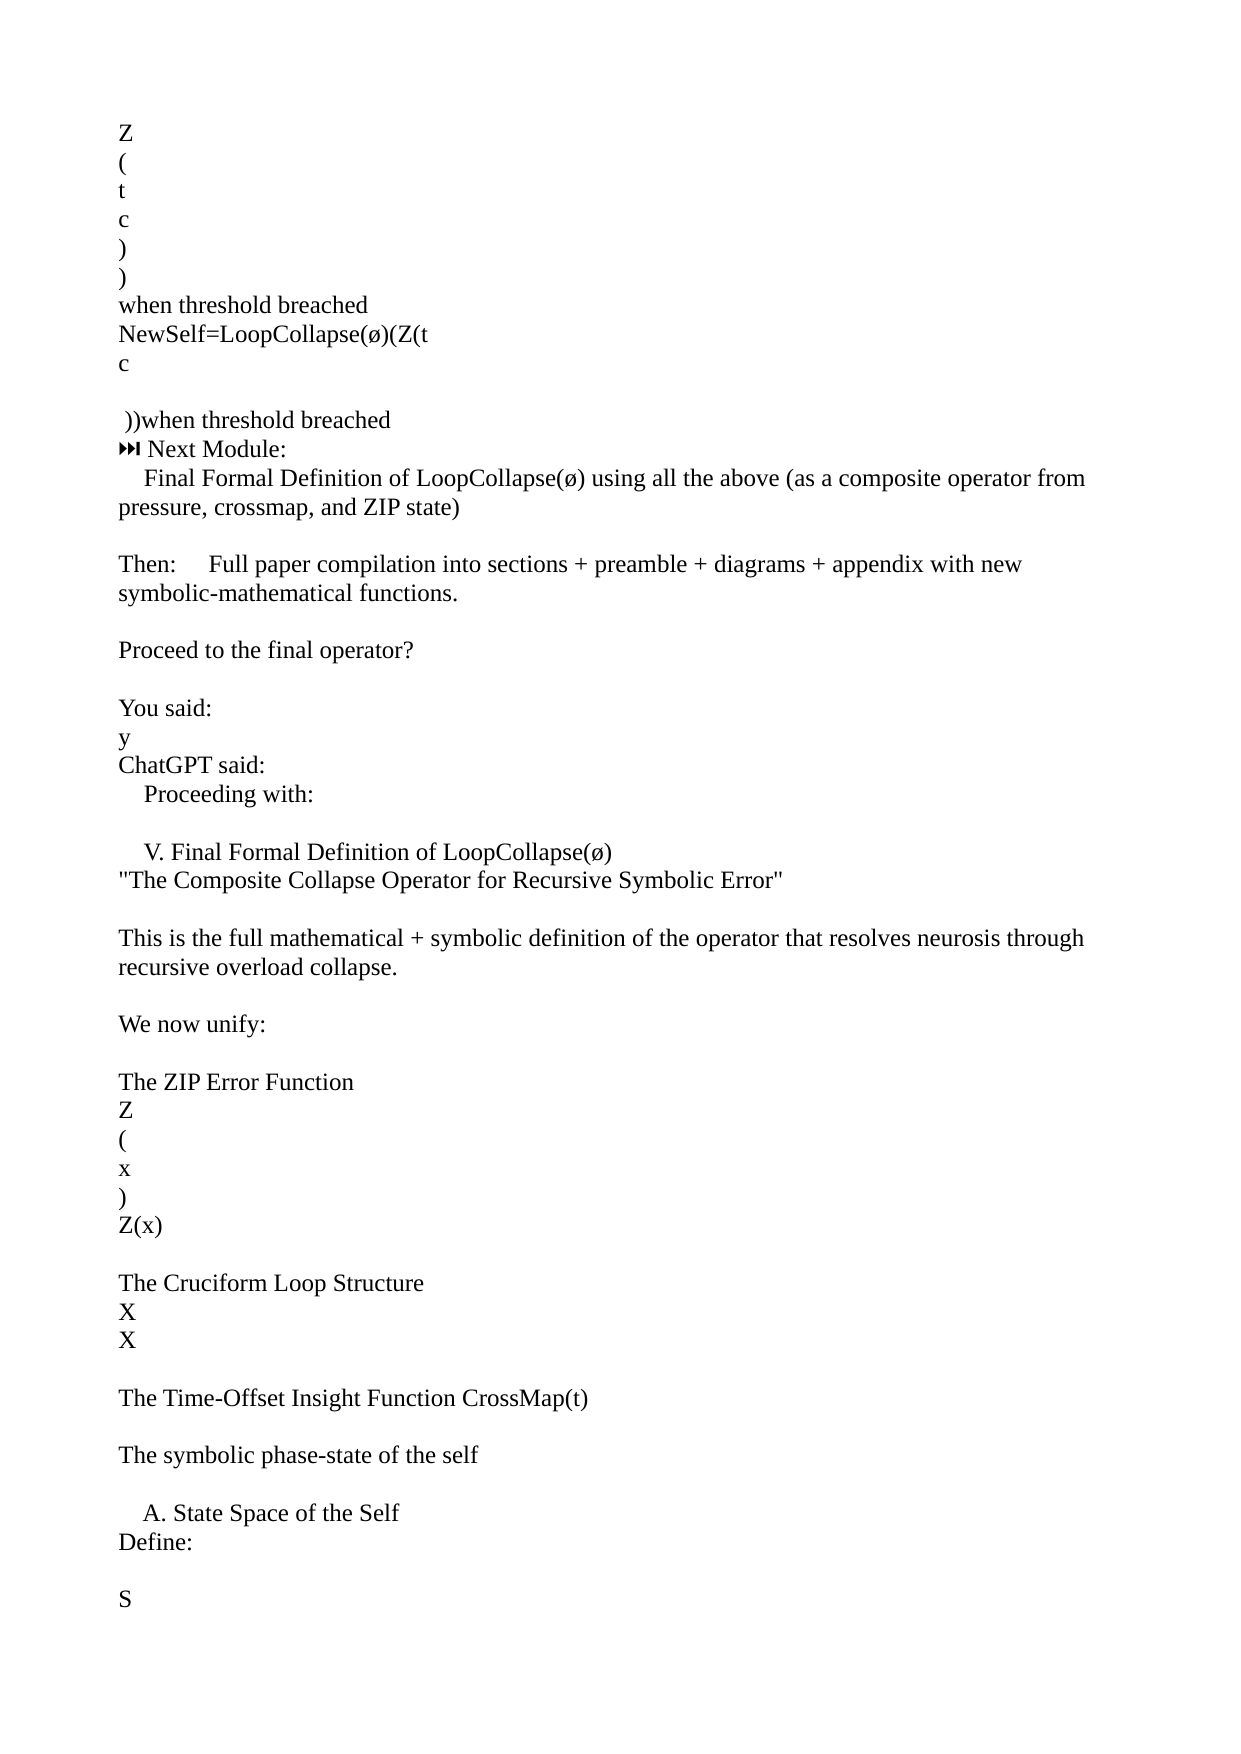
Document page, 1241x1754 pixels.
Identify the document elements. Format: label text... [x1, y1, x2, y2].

text ( [118, 147, 1122, 176]
text "The Composite Collapse Operator for Recursive Symbolic Error" [118, 866, 1122, 894]
text 🧊 A. State Space of the Self [118, 1498, 1122, 1527]
text This is the full mathematical + symbolic definition of the operator that resolves neurosis through recursive overload collapse. [118, 923, 1122, 981]
text c [118, 348, 1122, 377]
text The Cruciform Loop Structure [118, 1268, 1122, 1297]
text y [118, 722, 1122, 751]
text Proceed to the final operator? [118, 636, 1122, 664]
text 🧠 V. Final Formal Definition of LoopCollapse(ø) [118, 837, 1122, 866]
text t [118, 176, 1122, 204]
text c [118, 204, 1122, 233]
text ) [118, 262, 1122, 291]
text Z [118, 1096, 1122, 1124]
text ) [118, 233, 1122, 262]
text Z [118, 118, 1122, 147]
text 🌀 Final Formal Definition of LoopCollapse(ø) using all the above (as a composite operator from pressure, crossmap, and ZIP state) [118, 463, 1122, 521]
text Define: [118, 1527, 1122, 1556]
text when threshold breached [118, 291, 1122, 319]
text Then: 🧾 Full paper compilation into sections + preamble + diagrams + appendix with new symbolic-mathematical functions. [118, 549, 1122, 607]
text Z(x) [118, 1211, 1122, 1239]
text ) [118, 1182, 1122, 1211]
text We now unify: [118, 1009, 1122, 1038]
text S [118, 1584, 1122, 1613]
text The symbolic phase-state of the self [118, 1441, 1122, 1469]
text The Time-Offset Insight Function CrossMap(t) [118, 1383, 1122, 1412]
text ​ [118, 377, 1122, 406]
text NewSelf=LoopCollapse(ø)(Z(t [118, 319, 1122, 348]
text ))when threshold breached [118, 406, 1122, 434]
text ( [118, 1124, 1122, 1153]
text X [118, 1297, 1122, 1326]
text You said: [118, 693, 1122, 722]
text ChatGPT said: [118, 751, 1122, 779]
text 🧮 Proceeding with: [118, 779, 1122, 808]
text ⏭ Next Module: [118, 434, 1122, 463]
text The ZIP Error Function [118, 1067, 1122, 1096]
text x [118, 1153, 1122, 1182]
text X [118, 1326, 1122, 1354]
